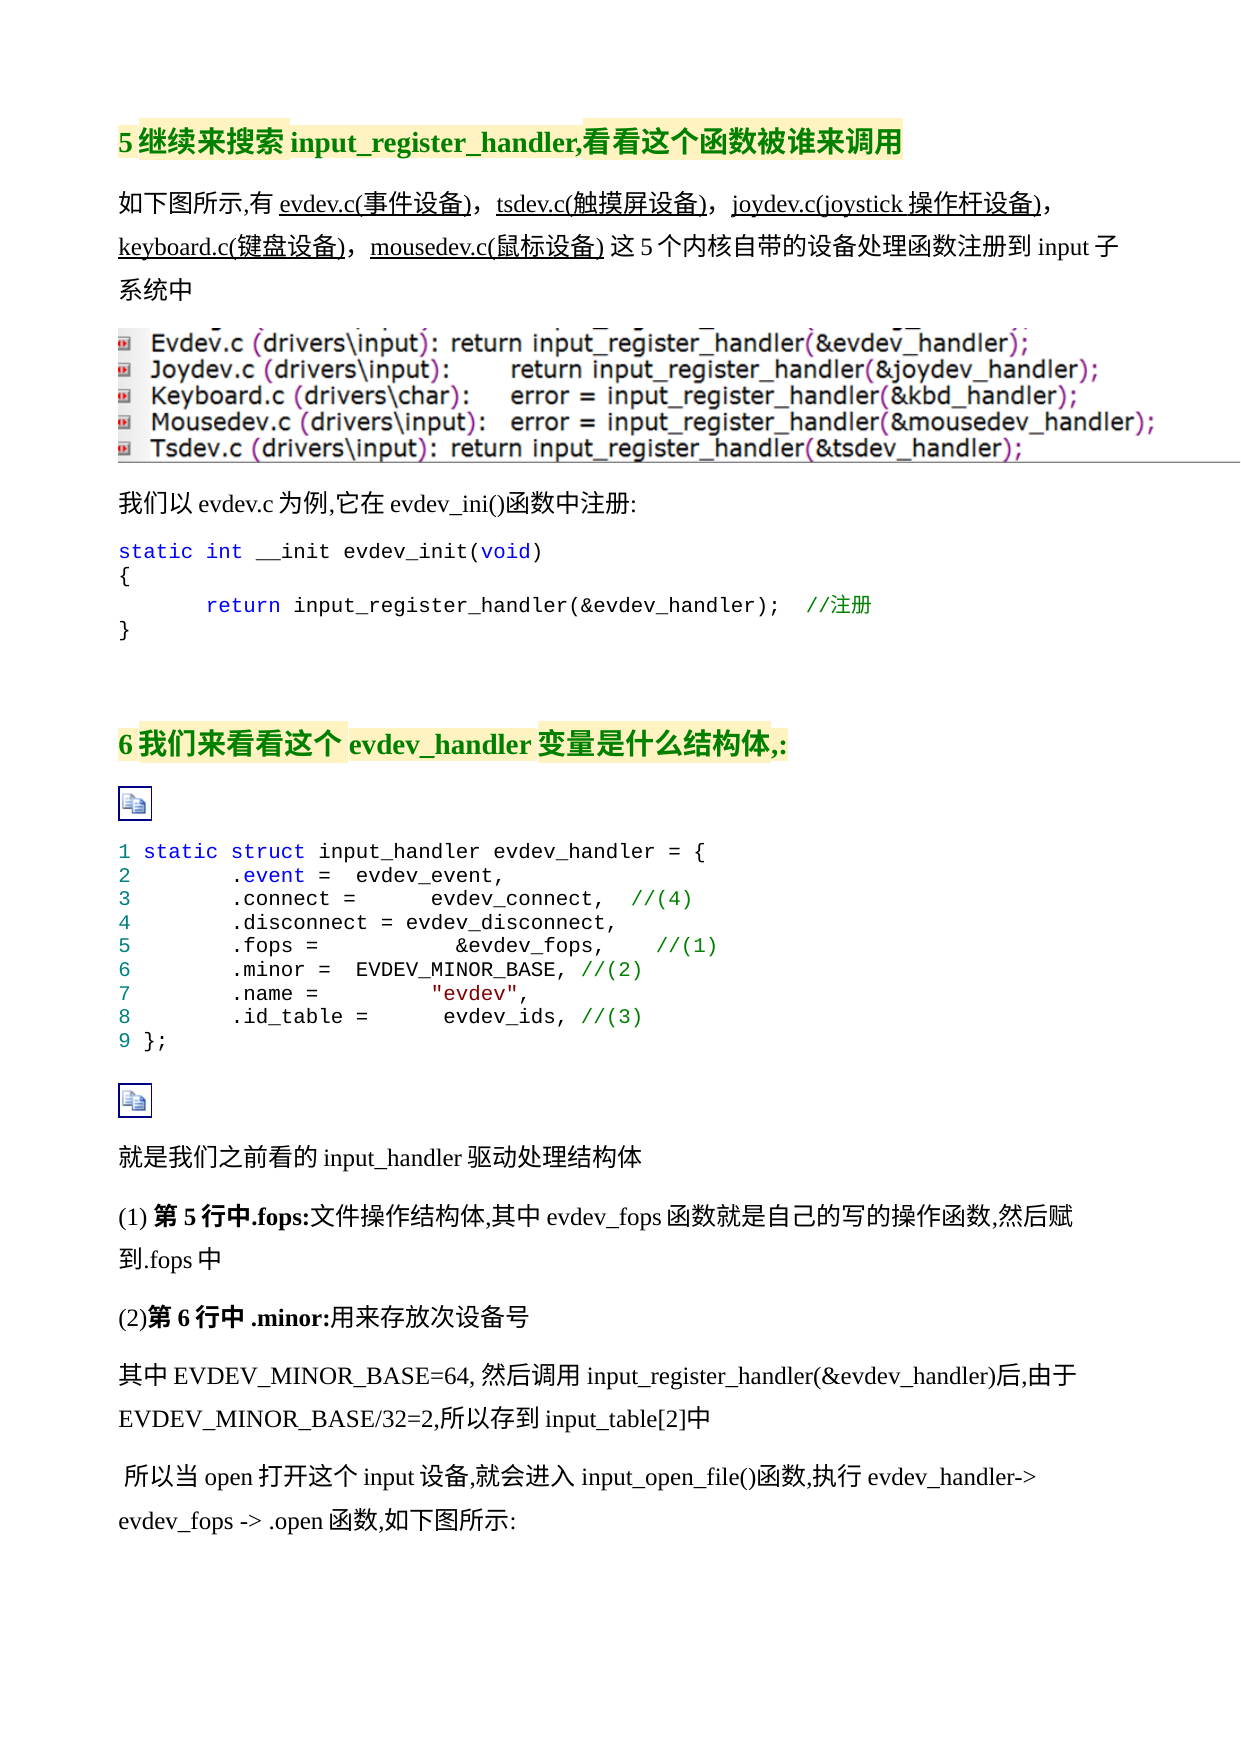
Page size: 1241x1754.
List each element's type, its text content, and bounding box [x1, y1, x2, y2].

text 1 static struct input_handler evdev_handler = { [118, 841, 1122, 864]
text 所以当open打开这个input设备,就会进入 input_open_file()函数,执行evdev_handler-> evdev_fops -> .open函数,如下图所示: [118, 1457, 1122, 1537]
text 我们以evdev.c为例,它在evdev_ini()函数中注册: [118, 483, 1122, 519]
text 5继续来搜索input_register_handler,看看这个函数被谁来调用 [118, 118, 1122, 160]
text 6 .minor = EVDEV_MINOR_BASE, //(2) [118, 959, 1122, 983]
text 4 .disconnect = evdev_disconnect, [118, 912, 1122, 936]
text { [118, 565, 1122, 588]
text 3 .connect = evdev_connect, //(4) [118, 888, 1122, 912]
picture [118, 328, 1241, 463]
text 就是我们之前看的input_handler驱动处理结构体 [118, 1138, 1122, 1174]
text 7 .name = "evdev", [118, 983, 1122, 1006]
text (1) 第5行中.fops:文件操作结构体,其中evdev_fops函数就是自己的写的操作函数,然后赋到.fops中 [118, 1196, 1122, 1276]
text 6我们来看看这个evdev_handler变量是什么结构体,: [118, 721, 1122, 763]
text 5 .fops = &evdev_fops, //(1) [118, 936, 1122, 959]
picture [120, 788, 151, 819]
text static int __init evdev_init(void) [118, 541, 1122, 565]
text 9 }; [118, 1030, 1122, 1054]
text } [118, 619, 1122, 642]
text return input_register_handler(&evdev_handler); //注册 [118, 588, 1122, 619]
text 2 .event = evdev_event, [118, 864, 1122, 888]
text 其中EVDEV_MINOR_BASE=64, 然后调用input_register_handler(&evdev_handler)后,由于EVDEV_MINOR_BASE/32=2,所以存到input_table[2]中 [118, 1355, 1122, 1435]
text 如下图所示,有evdev.c(事件设备)，tsdev.c(触摸屏设备)，joydev.c(joystick操作杆设备)，keyboard.c(键盘设备)，mousedev.c(鼠标设备) 这5个内核自带的设备处理函数注册到input子系统中 [118, 183, 1122, 307]
picture [120, 1085, 151, 1116]
text (2)第6行中 .minor:用来存放次设备号 [118, 1297, 1122, 1334]
text 8 .id_table = evdev_ids, //(3) [118, 1006, 1122, 1030]
